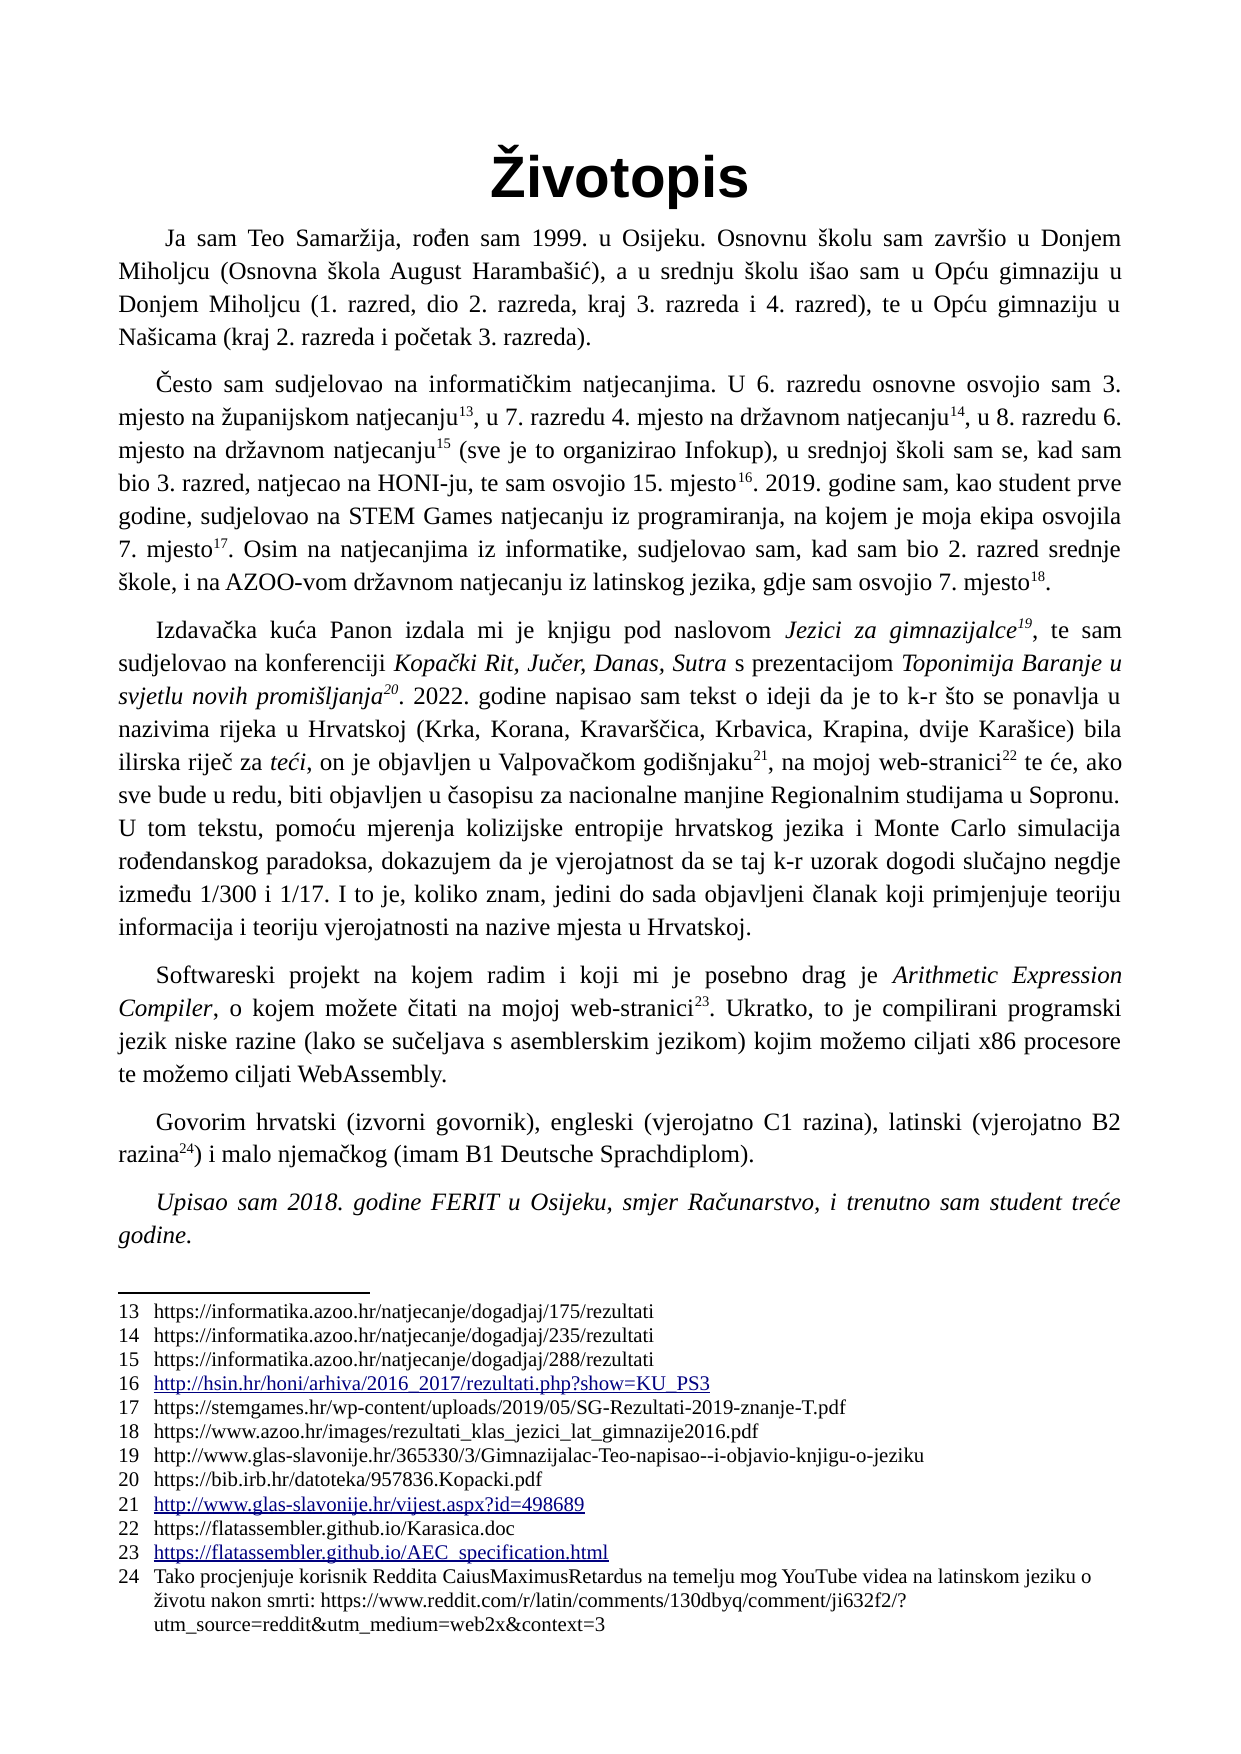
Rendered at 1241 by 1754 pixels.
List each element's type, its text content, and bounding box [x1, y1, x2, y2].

text http://www.glas-slavonije.hr/365330/3/Gimnazijalac-Teo-napisao--i-objavio-knjigu-o-jeziku [118, 1443, 1122, 1467]
text Često sam sudjelovao na informatičkim natjecanjima. U 6. razredu osnovne osvojio sam 3. mjesto na županijskom natjecanju, u 7. razredu 4. mjesto na državnom natjecanju, u 8. razredu 6. mjesto na državnom natjecanju (sve je to organizirao Infokup), u srednjoj školi sam se, kad sam bio 3. razred, natjecao na HONI-ju, te sam osvojio 15. mjesto. 2019. godine sam, kao student prve godine, sudjelovao na STEM Games natjecanju iz programiranja, na kojem je moja ekipa osvojila 7. mjesto. Osim na natjecanjima iz informatike, sudjelovao sam, kad sam bio 2. razred srednje škole, i na AZOO-vom državnom natjecanju iz latinskog jezika, gdje sam osvojio 7. mjesto. [118, 369, 1122, 596]
text https://bib.irb.hr/datoteka/957836.Kopacki.pdf [118, 1467, 1122, 1491]
text https://flatassembler.github.io/Karasica.doc [118, 1516, 1122, 1539]
text Ja sam Teo Samaržija, rođen sam 1999. u Osijeku. Osnovnu školu sam završio u Donjem Miholjcu (Osnovna škola August Harambašić), a u srednju školu išao sam u Opću gimnaziju u Donjem Miholjcu (1. razred, dio 2. razreda, kraj 3. razreda i 4. razred), te u Opću gimnaziju u Našicama (kraj 2. razreda i početak 3. razreda). [118, 223, 1122, 351]
text Izdavačka kuća Panon izdala mi je knjigu pod naslovom Jezici za gimnazijalce, te sam sudjelovao na konferenciji Kopački Rit, Jučer, Danas, Sutra s prezentacijom Toponimija Baranje u svjetlu novih promišljanja. 2022. godine napisao sam tekst o ideji da je to k-r što se ponavlja u nazivima rijeka u Hrvatskoj (Krka, Korana, Kravarščica, Krbavica, Krapina, dvije Karašice) bila ilirska riječ za teći, on je objavljen u Valpovačkom godišnjaku, na mojoj web-stranici te će, ako sve bude u redu, biti objavljen u časopisu za nacionalne manjine Regionalnim studijama u Sopronu. U tom tekstu, pomoću mjerenja kolizijske entropije hrvatskog jezika i Monte Carlo simulacija rođendanskog paradoksa, dokazujem da je vjerojatnost da se taj k-r uzorak dogodi slučajno negdje između 1/300 i 1/17. I to je, koliko znam, jedini do sada objavljeni članak koji primjenjuje teoriju informacija i teoriju vjerojatnosti na nazive mjesta u Hrvatskoj. [118, 615, 1122, 941]
text Tako procjenjuje korisnik Reddita CaiusMaximusRetardus na temelju mog YouTube videa na latinskom jeziku o životu nakon smrti: https://www.reddit.com/r/latin/comments/130dbyq/comment/ji632f2/?utm_source=reddit&utm_medium=web2x&context=3 [118, 1564, 1122, 1636]
text https://informatika.azoo.hr/natjecanje/dogadjaj/235/rezultati [118, 1323, 1122, 1347]
text http://www.glas-slavonije.hr/vijest.aspx?id=498689 [118, 1491, 1122, 1516]
text https://www.azoo.hr/images/rezultati_klas_jezici_lat_gimnazije2016.pdf [118, 1419, 1122, 1443]
text https://stemgames.hr/wp-content/uploads/2019/05/SG-Rezultati-2019-znanje-T.pdf [118, 1395, 1122, 1419]
text Softwareski projekt na kojem radim i koji mi je posebno drag je Arithmetic Expression Compiler, o kojem možete čitati na mojoj web-stranici. Ukratko, to je compilirani programski jezik niske razine (lako se sučeljava s asemblerskim jezikom) kojim možemo ciljati x86 procesore te možemo ciljati WebAssembly. [118, 960, 1122, 1088]
text Upisao sam 2018. godine FERIT u Osijeku, smjer Računarstvo, i trenutno sam student treće godine. [118, 1187, 1122, 1249]
text Govorim hrvatski (izvorni govornik), engleski (vjerojatno C1 razina), latinski (vjerojatno B2 razina) i malo njemačkog (imam B1 Deutsche Sprachdiplom). [118, 1107, 1122, 1168]
text https://informatika.azoo.hr/natjecanje/dogadjaj/288/rezultati [118, 1347, 1122, 1371]
text http://hsin.hr/honi/arhiva/2016_2017/rezultati.php?show=KU_PS3 [118, 1371, 1122, 1395]
title Životopis [118, 143, 1122, 210]
text https://informatika.azoo.hr/natjecanje/dogadjaj/175/rezultati [118, 1299, 1122, 1323]
text https://flatassembler.github.io/AEC_specification.html [118, 1539, 1122, 1564]
